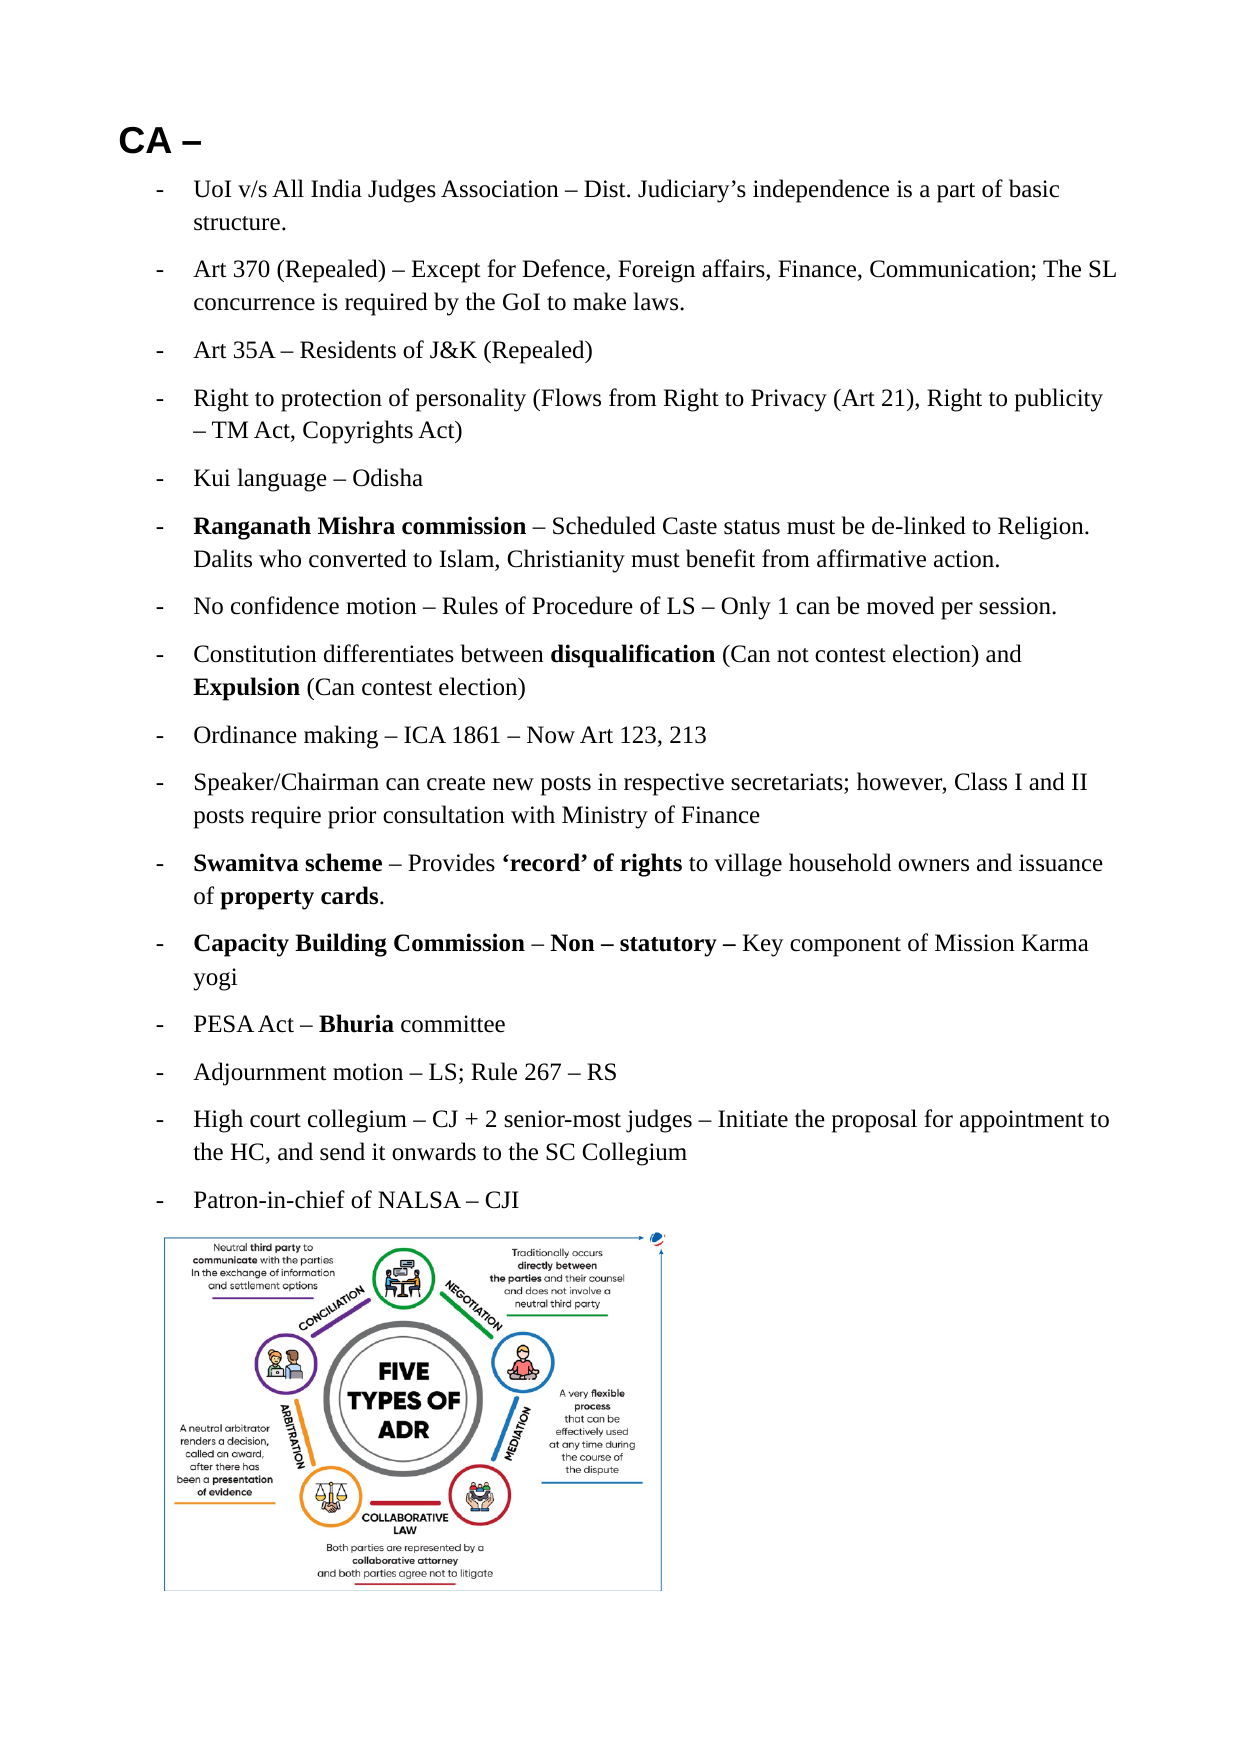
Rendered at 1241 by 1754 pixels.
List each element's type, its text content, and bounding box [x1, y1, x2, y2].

list Patron-in-chief of NALSA – CJI [156, 1185, 1122, 1214]
list Capacity Building Commission – Non – statutory – Key component of Mission Karma yogi [156, 928, 1122, 990]
list Constitution differentiates between disqualification (Can not contest election) and Expulsion (Can contest election) [156, 639, 1122, 701]
list Ranganath Mishra commission – Scheduled Caste status must be de-linked to Religion. Dalits who converted to Islam, Christianity must benefit from affirmative action. [156, 511, 1122, 573]
subtitle CA – [118, 118, 1122, 161]
list UoI v/s All India Judges Association – Dist. Judiciary’s independence is a part of basic structure. [156, 174, 1122, 236]
list No confidence motion – Rules of Procedure of LS – Only 1 can be moved per session. [156, 591, 1122, 620]
list Adjournment motion – LS; Rule 267 – RS [156, 1057, 1122, 1086]
list High court collegium – CJ + 2 senior-most judges – Initiate the proposal for appointment to the HC, and send it onwards to the SC Collegium [156, 1104, 1122, 1166]
list Kui language – Odisha [156, 463, 1122, 492]
list Art 35A – Residents of J&K (Repealed) [156, 335, 1122, 364]
list Speaker/Chairman can create new posts in respective secretariats; however, Class I and II posts require prior consultation with Ministry of Finance [156, 767, 1122, 829]
list Swamitva scheme – Provides ‘record’ of rights to village household owners and issuance of property cards. [156, 848, 1122, 910]
list PESA Act – Bhuria committee [156, 1009, 1122, 1038]
list Ordinance making – ICA 1861 – Now Art 123, 213 [156, 720, 1122, 748]
list Art 370 (Repealed) – Except for Defence, Foreign affairs, Finance, Communication; The SL concurrence is required by the GoI to make laws. [156, 254, 1122, 316]
list Right to protection of personality (Flows from Right to Privacy (Art 21), Right to publicity – TM Act, Copyrights Act) [156, 383, 1122, 444]
